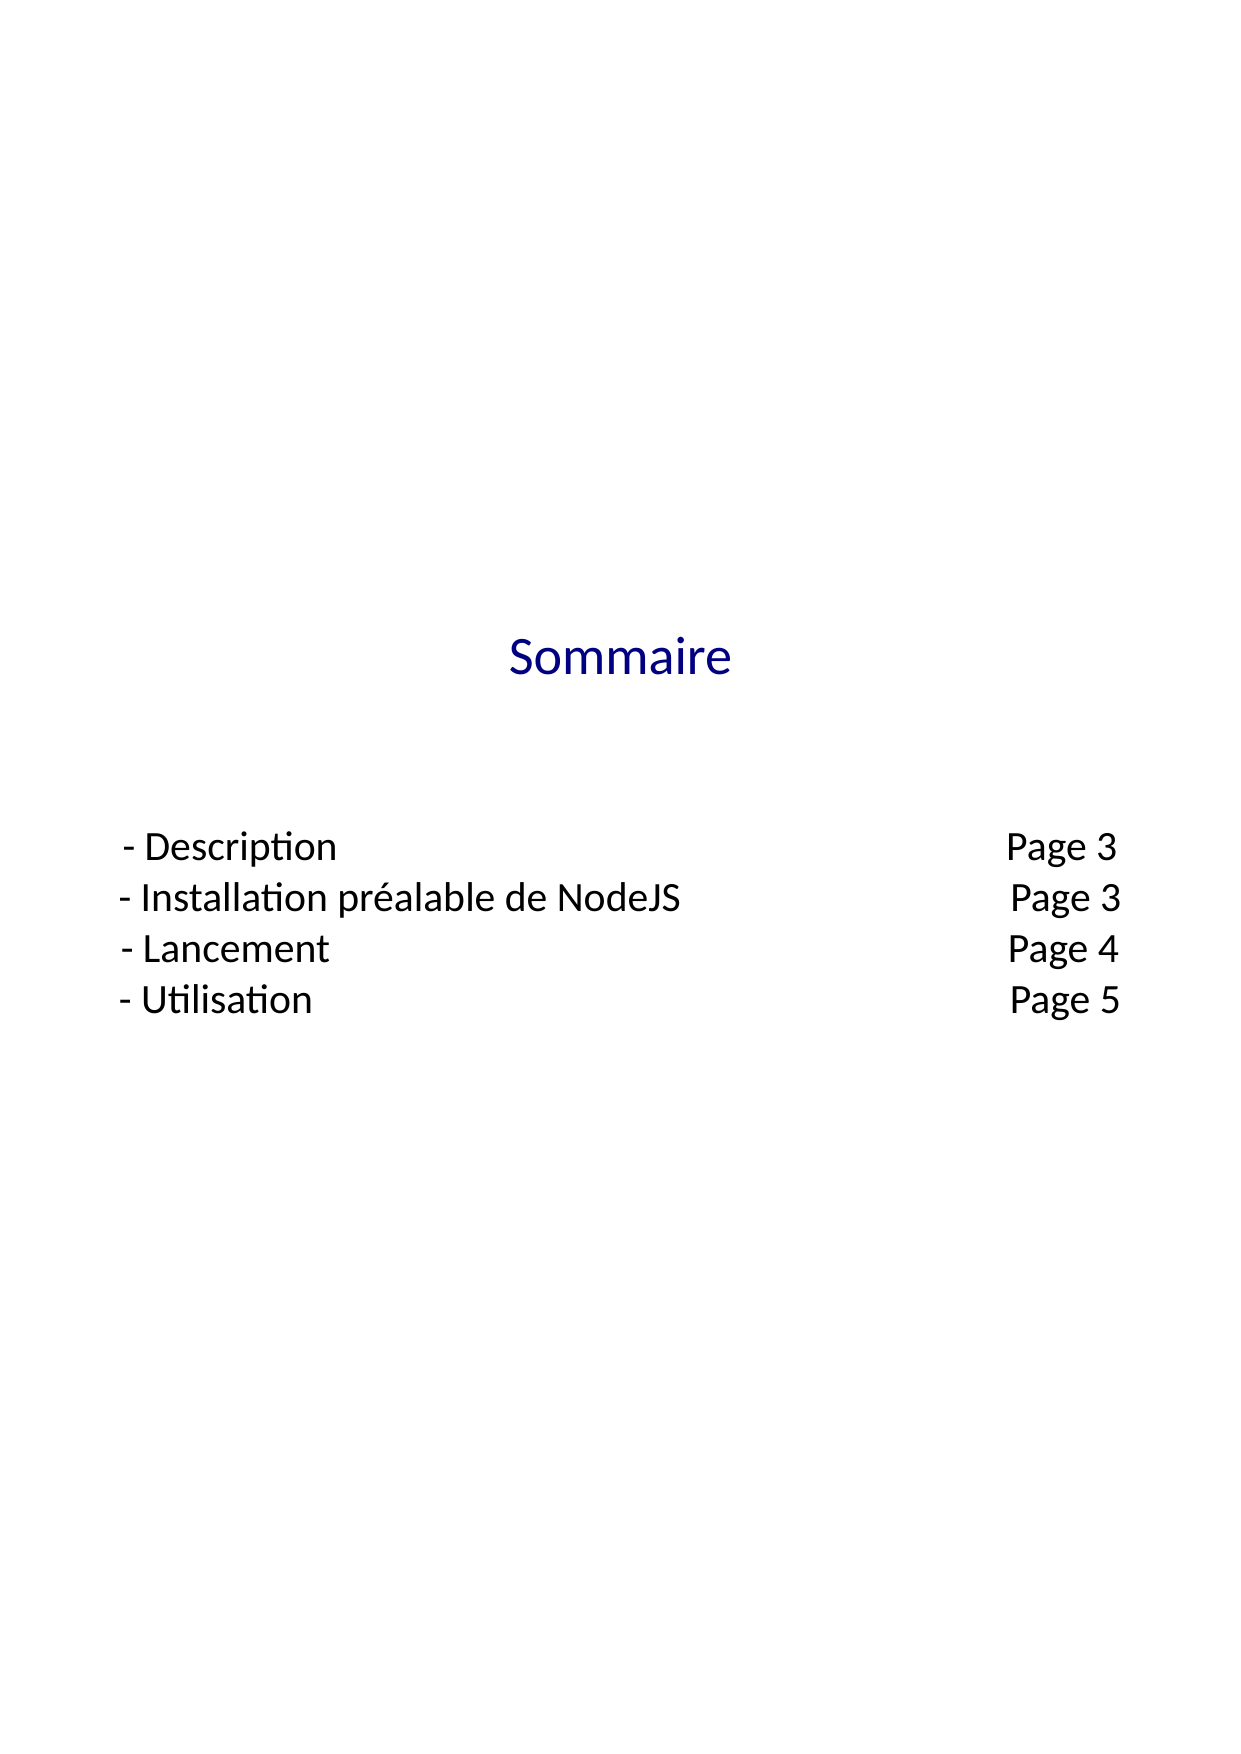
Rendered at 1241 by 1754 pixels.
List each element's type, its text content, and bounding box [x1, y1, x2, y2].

text Sommaire [118, 622, 1122, 688]
text - Description Page 3 [118, 820, 1122, 871]
text - Installation préalable de NodeJS Page 3 [118, 871, 1122, 922]
text - Utilisation Page 5 [118, 973, 1122, 1024]
text - Lancement Page 4 [118, 922, 1122, 973]
